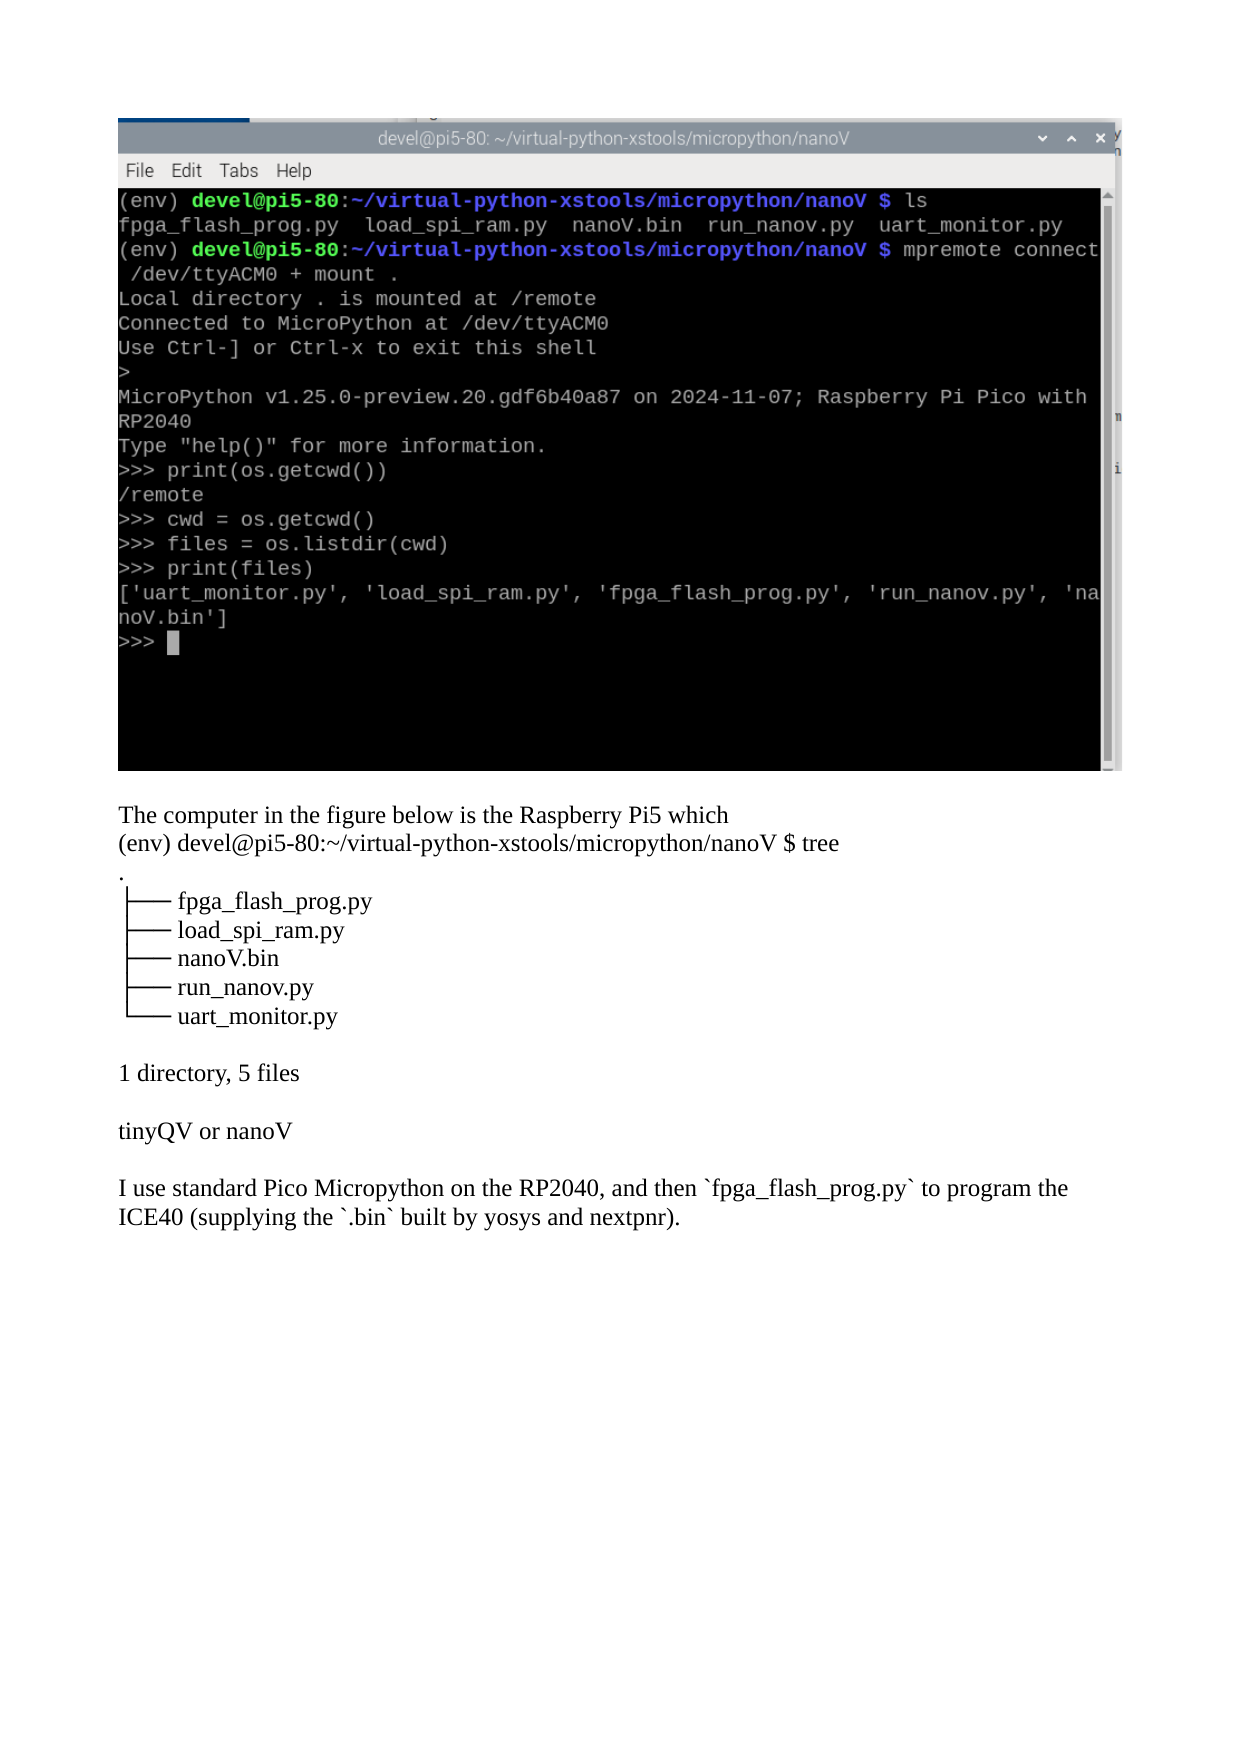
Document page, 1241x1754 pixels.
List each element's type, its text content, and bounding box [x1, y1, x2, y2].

text tinyQV or nanoV [118, 1116, 1122, 1145]
text ├── fpga_flash_prog.py [128, 886, 1122, 915]
text . [118, 857, 1122, 886]
text ├── nanoV.bin [128, 943, 1122, 972]
picture [118, 118, 1123, 771]
text └── uart_monitor.py [118, 1001, 1122, 1030]
text ├── load_spi_ram.py [128, 915, 1122, 943]
text The computer in the figure below is the Raspberry Pi5 which [118, 800, 1122, 828]
text I use standard Pico Micropython on the RP2040, and then `fpga_flash_prog.py` to program the ICE40 (supplying the `.bin` built by yosys and nextpnr). [118, 1173, 1122, 1231]
text ├── run_nanov.py [128, 972, 1122, 1001]
text (env) devel@pi5-80:~/virtual-python-xstools/micropython/nanoV $ tree [118, 828, 1122, 857]
text 1 directory, 5 files [118, 1058, 1122, 1087]
